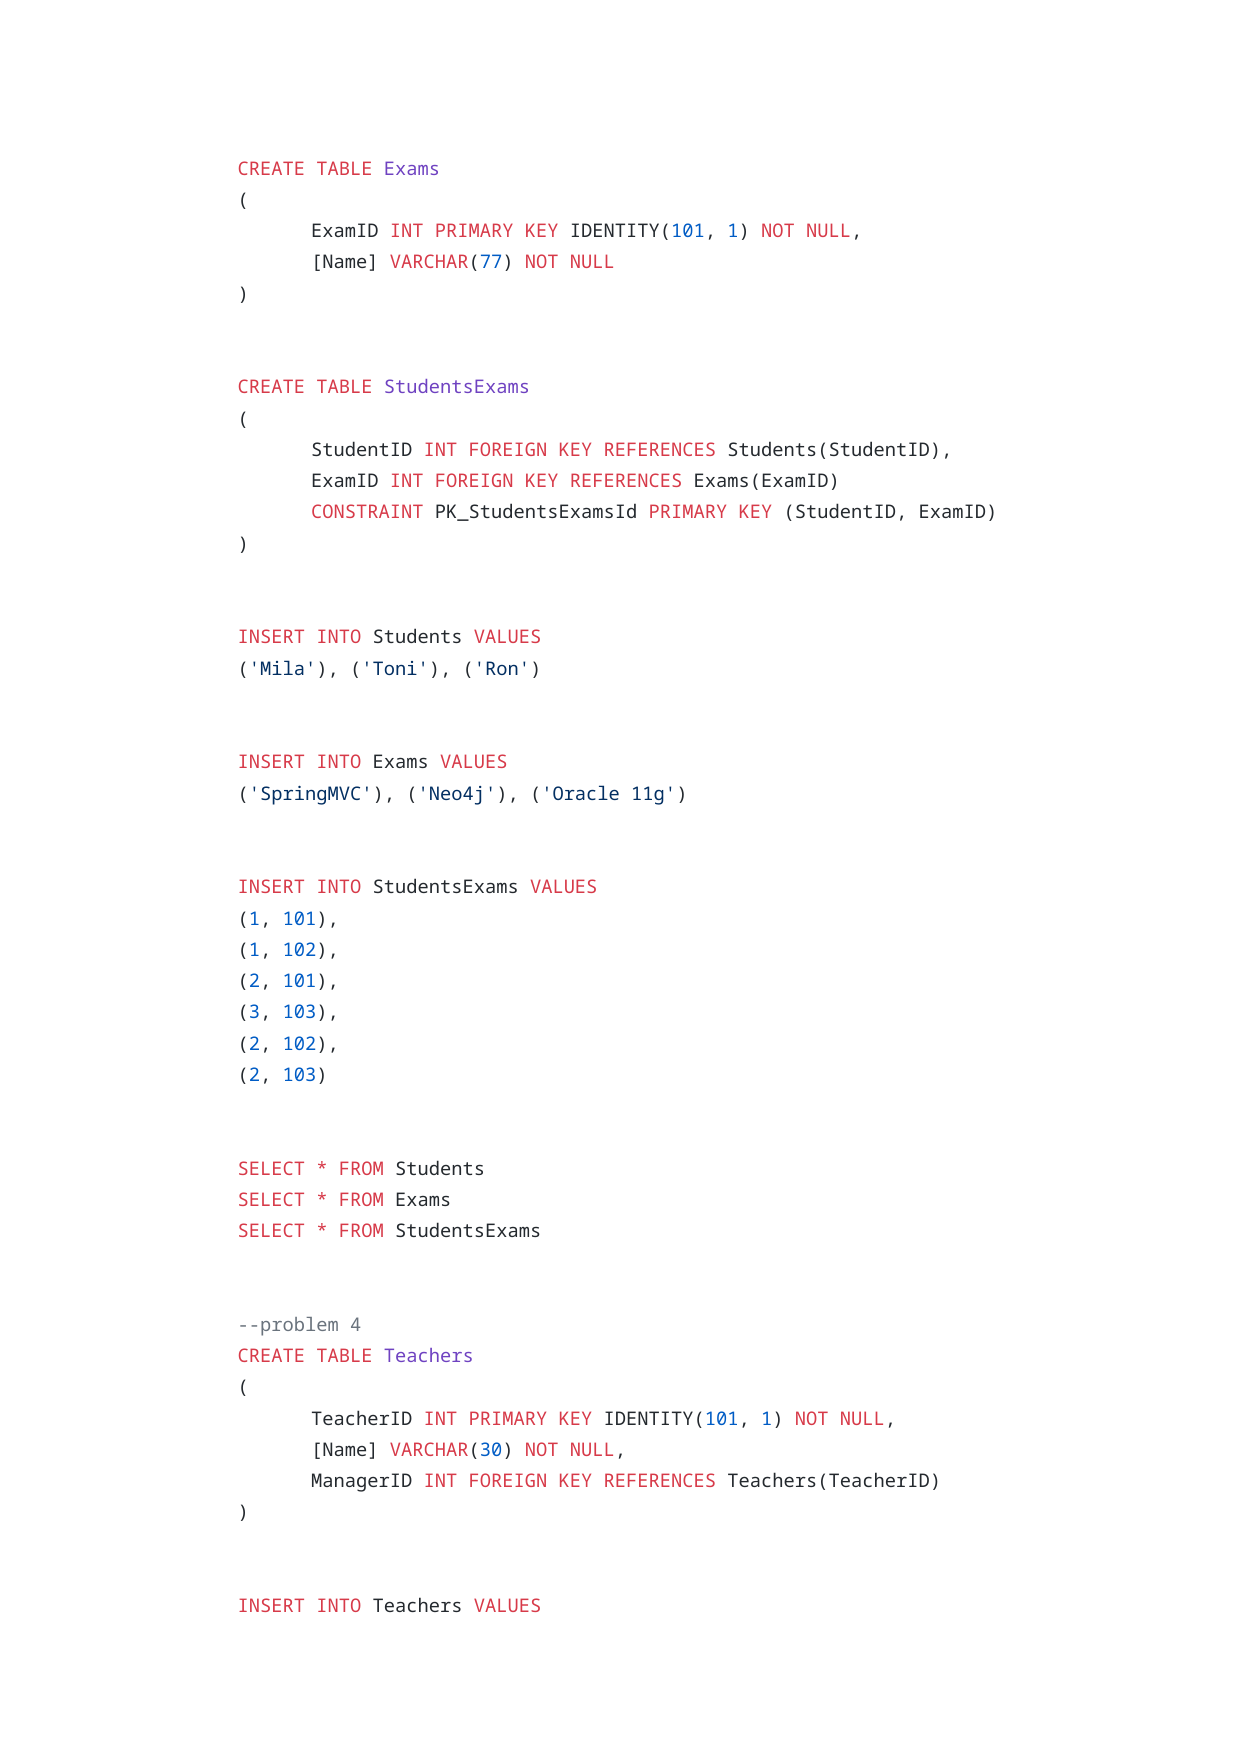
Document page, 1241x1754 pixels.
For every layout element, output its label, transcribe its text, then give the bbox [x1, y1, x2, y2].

table_cell [118, 1431, 222, 1462]
table_cell [118, 274, 222, 306]
table_cell [222, 556, 1122, 618]
table_cell [118, 1462, 222, 1493]
table_cell [118, 1024, 222, 1056]
table_cell [118, 1399, 222, 1431]
table_cell ( [222, 399, 1122, 431]
table_cell [118, 462, 222, 493]
table_cell ExamID INT FOREIGN KEY REFERENCES Exams(ExamID) [222, 462, 1122, 493]
table_cell [118, 1087, 222, 1149]
table_cell [118, 1181, 222, 1212]
table_cell INSERT INTO StudentsExams VALUES [222, 868, 1122, 899]
table_cell [118, 1368, 222, 1399]
table_cell SELECT * FROM Exams [222, 1181, 1122, 1212]
table_cell ) [222, 524, 1122, 556]
table_cell [118, 868, 222, 899]
table_cell [118, 399, 222, 431]
table_cell [Name] VARCHAR(77) NOT NULL [222, 243, 1122, 274]
table_cell [118, 962, 222, 993]
table_cell (3, 103), [222, 993, 1122, 1024]
table_cell [118, 1337, 222, 1368]
table_cell CREATE TABLE Exams [222, 149, 1122, 181]
table_cell ManagerID INT FOREIGN KEY REFERENCES Teachers(TeacherID) [222, 1462, 1122, 1493]
table_cell ExamID INT PRIMARY KEY IDENTITY(101, 1) NOT NULL, [222, 212, 1122, 243]
table_cell [118, 493, 222, 524]
table_cell [118, 118, 222, 149]
table_cell [118, 368, 222, 399]
table_cell (1, 102), [222, 931, 1122, 962]
table_cell ('SpringMVC'), ('Neo4j'), ('Oracle 11g') [222, 774, 1122, 806]
table_cell [118, 931, 222, 962]
table_cell (2, 101), [222, 962, 1122, 993]
table_cell (2, 102), [222, 1024, 1122, 1056]
table_cell [118, 681, 222, 743]
table_cell ( [222, 181, 1122, 212]
table_cell ) [222, 1493, 1122, 1524]
table_cell [118, 1243, 222, 1306]
table_cell [118, 181, 222, 212]
table_cell [222, 681, 1122, 743]
table_cell [118, 1524, 222, 1587]
table_cell [222, 806, 1122, 868]
table_cell [118, 806, 222, 868]
table_cell CREATE TABLE StudentsExams [222, 368, 1122, 399]
table_cell CONSTRAINT PK_StudentsExamsId PRIMARY KEY (StudentID, ExamID) [222, 493, 1122, 524]
table_cell [118, 243, 222, 274]
table_cell [118, 431, 222, 462]
table_cell [118, 1306, 222, 1337]
table_cell INSERT INTO Exams VALUES [222, 743, 1122, 774]
table_cell ('Mila'), ('Toni'), ('Ron') [222, 649, 1122, 681]
table_cell SELECT * FROM StudentsExams [222, 1212, 1122, 1243]
table_cell [118, 524, 222, 556]
table_cell [222, 118, 1122, 149]
table_cell INSERT INTO Students VALUES [222, 618, 1122, 649]
table_cell [222, 306, 1122, 368]
table_cell [118, 306, 222, 368]
table_cell [222, 1524, 1122, 1587]
table_cell StudentID INT FOREIGN KEY REFERENCES Students(StudentID), [222, 431, 1122, 462]
table_cell [118, 1149, 222, 1181]
table_cell [118, 1056, 222, 1087]
table_cell [Name] VARCHAR(30) NOT NULL, [222, 1431, 1122, 1462]
table_cell [118, 149, 222, 181]
table_cell (2, 103) [222, 1056, 1122, 1087]
table_cell [118, 212, 222, 243]
table_cell CREATE TABLE Teachers [222, 1337, 1122, 1368]
table_cell [118, 774, 222, 806]
table_cell SELECT * FROM Students [222, 1149, 1122, 1181]
table_cell [118, 1587, 222, 1618]
table_cell ) [222, 274, 1122, 306]
table_cell [118, 993, 222, 1024]
table_cell [118, 556, 222, 618]
table_cell (1, 101), [222, 899, 1122, 931]
table_cell TeacherID INT PRIMARY KEY IDENTITY(101, 1) NOT NULL, [222, 1399, 1122, 1431]
table_cell ( [222, 1368, 1122, 1399]
table_cell [222, 1087, 1122, 1149]
table_cell [118, 649, 222, 681]
table_cell INSERT INTO Teachers VALUES [222, 1587, 1122, 1618]
table_cell --problem 4 [222, 1306, 1122, 1337]
table_cell [118, 618, 222, 649]
table_cell [118, 1493, 222, 1524]
table_cell [118, 899, 222, 931]
table_cell [222, 1243, 1122, 1306]
table_cell [118, 1212, 222, 1243]
table_cell [118, 743, 222, 774]
